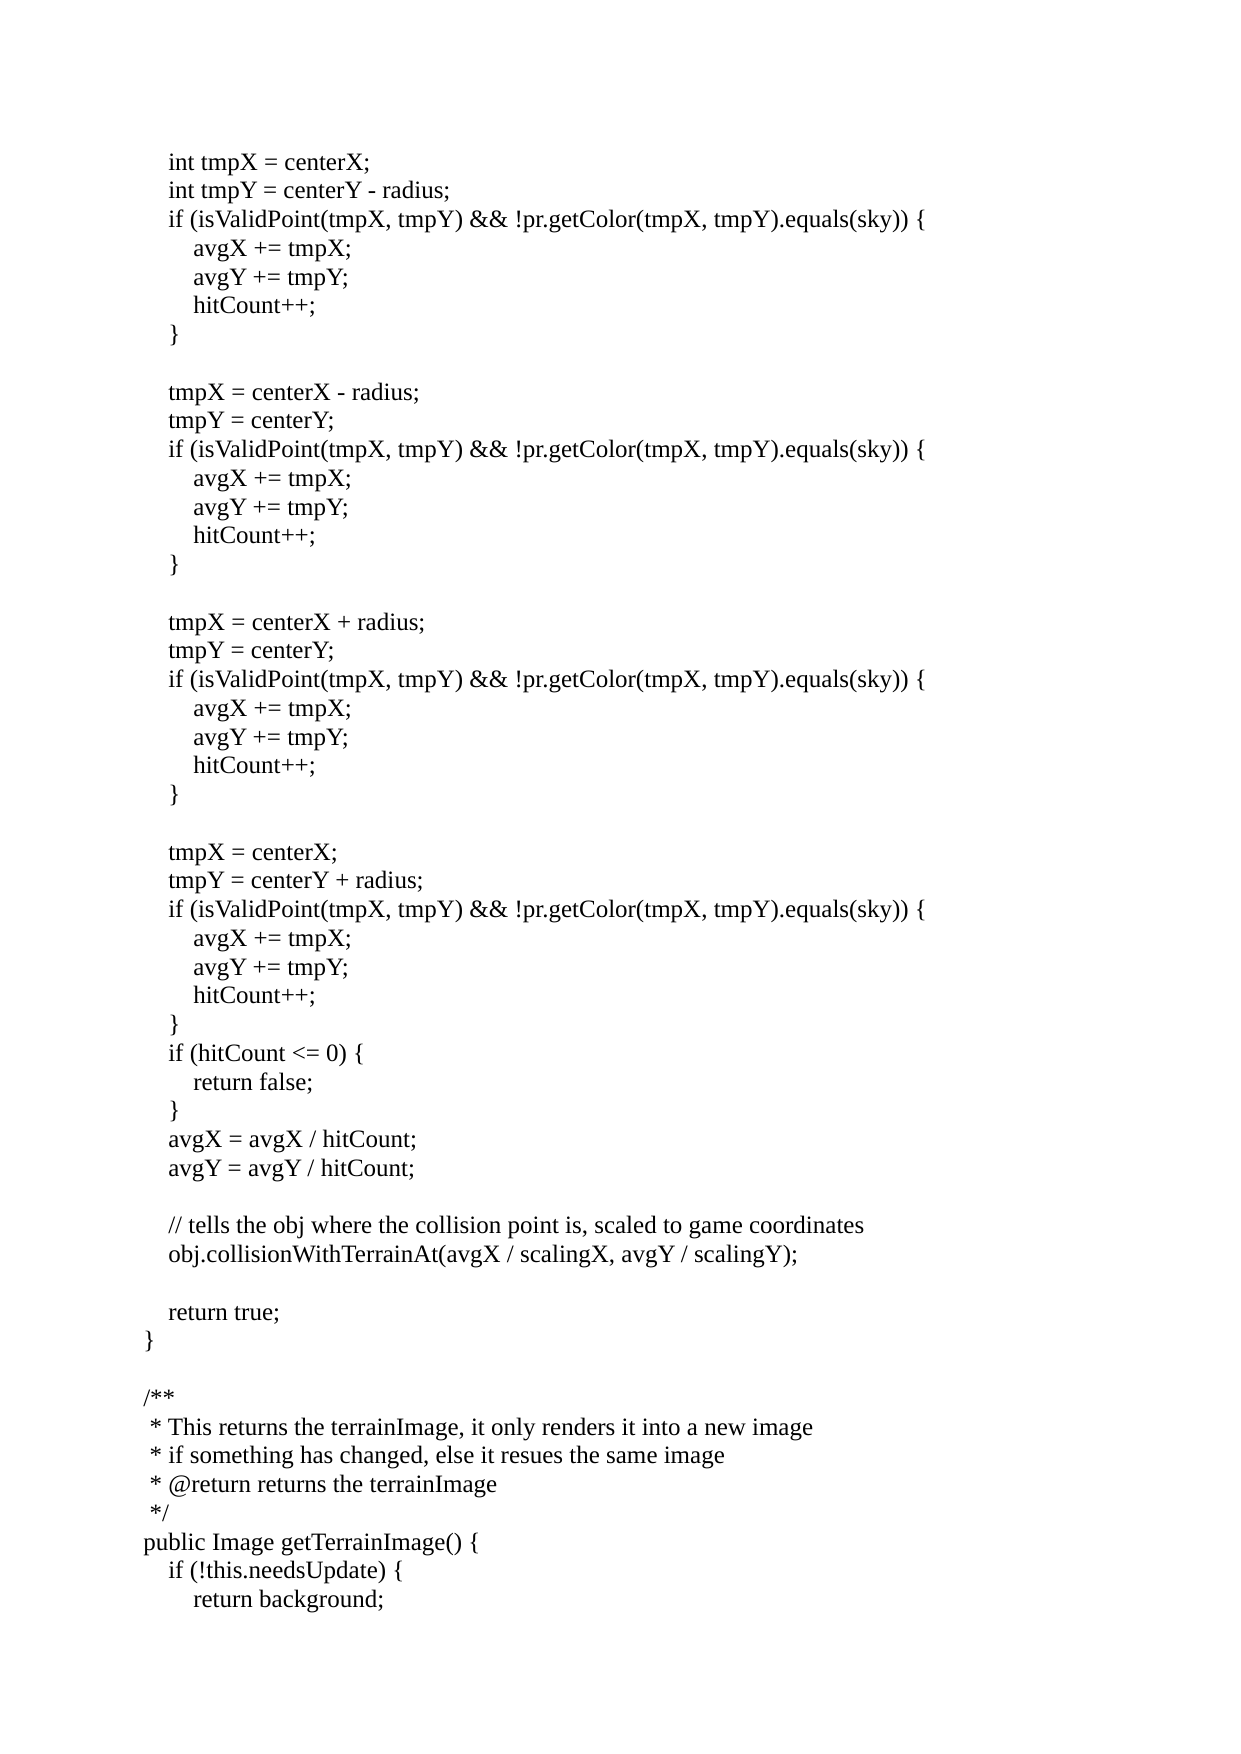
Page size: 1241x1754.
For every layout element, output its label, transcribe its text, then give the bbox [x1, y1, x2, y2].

text tmpY = centerY; [118, 636, 1122, 664]
text hitCount++; [118, 751, 1122, 779]
text * This returns the terrainImage, it only renders it into a new image [118, 1412, 1122, 1441]
text } [118, 1009, 1122, 1038]
text tmpX = centerX + radius; [118, 607, 1122, 636]
text } [118, 1326, 1122, 1354]
text avgX += tmpX; [118, 923, 1122, 952]
text if (isValidPoint(tmpX, tmpY) && !pr.getColor(tmpX, tmpY).equals(sky)) { [118, 434, 1122, 463]
text // tells the obj where the collision point is, scaled to game coordinates [118, 1211, 1122, 1239]
text tmpX = centerX; [118, 837, 1122, 866]
text } [118, 1096, 1122, 1124]
text tmpY = centerY; [118, 406, 1122, 434]
text int tmpY = centerY - radius; [118, 176, 1122, 204]
text avgX += tmpX; [118, 693, 1122, 722]
text if (!this.needsUpdate) { [118, 1556, 1122, 1584]
text int tmpX = centerX; [118, 147, 1122, 176]
text * if something has changed, else it resues the same image [118, 1441, 1122, 1469]
text } [118, 779, 1122, 808]
text return false; [118, 1067, 1122, 1096]
text if (isValidPoint(tmpX, tmpY) && !pr.getColor(tmpX, tmpY).equals(sky)) { [118, 664, 1122, 693]
text */ [118, 1498, 1122, 1527]
text avgY += tmpY; [118, 262, 1122, 291]
text avgY += tmpY; [118, 492, 1122, 521]
text if (isValidPoint(tmpX, tmpY) && !pr.getColor(tmpX, tmpY).equals(sky)) { [118, 894, 1122, 923]
text tmpY = centerY + radius; [118, 866, 1122, 894]
text obj.collisionWithTerrainAt(avgX / scalingX, avgY / scalingY); [118, 1239, 1122, 1268]
text return true; [118, 1297, 1122, 1326]
text avgY += tmpY; [118, 722, 1122, 751]
text if (hitCount <= 0) { [118, 1038, 1122, 1067]
text public Image getTerrainImage() { [118, 1527, 1122, 1556]
text hitCount++; [118, 981, 1122, 1009]
text * @return returns the terrainImage [118, 1469, 1122, 1498]
text /** [118, 1383, 1122, 1412]
text avgY += tmpY; [118, 952, 1122, 981]
text } [118, 549, 1122, 578]
text return background; [118, 1584, 1122, 1613]
text hitCount++; [118, 291, 1122, 319]
text tmpX = centerX - radius; [118, 377, 1122, 406]
text avgX += tmpX; [118, 233, 1122, 262]
text avgX = avgX / hitCount; [118, 1124, 1122, 1153]
text avgY = avgY / hitCount; [118, 1153, 1122, 1182]
text avgX += tmpX; [118, 463, 1122, 492]
text hitCount++; [118, 521, 1122, 549]
text } [118, 319, 1122, 348]
text if (isValidPoint(tmpX, tmpY) && !pr.getColor(tmpX, tmpY).equals(sky)) { [118, 204, 1122, 233]
